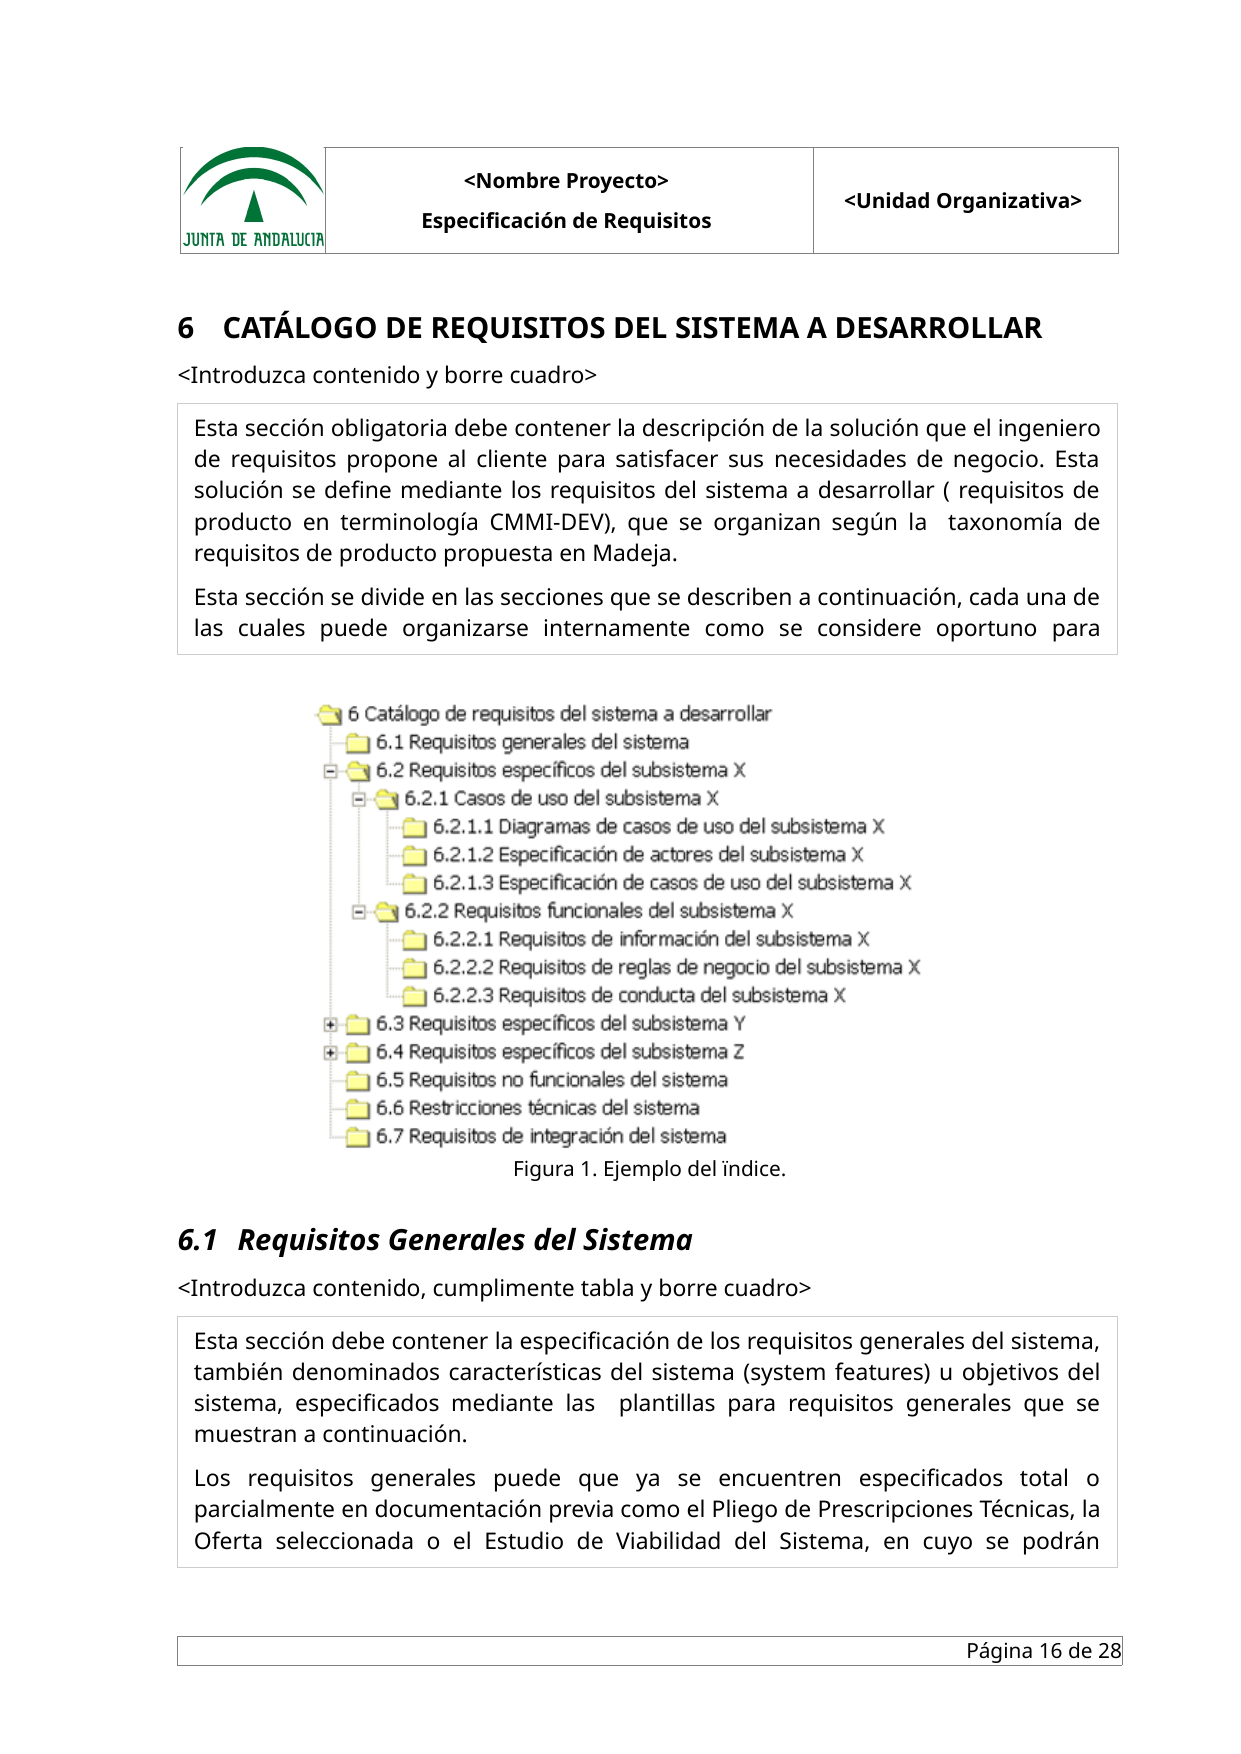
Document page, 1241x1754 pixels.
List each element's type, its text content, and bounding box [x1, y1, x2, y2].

text <Introduzca contenido y borre cuadro> [177, 359, 1122, 390]
text Esta sección obligatoria debe contener la descripción de la solución que el ingeniero de requisitos propone al cliente para satisfacer sus necesidades de negocio. Esta solución se define mediante los requisitos del sistema a desarrollar ( requisitos de producto en terminología CMMI-DEV), que se organizan según la taxonomía de requisitos de producto propuesta en Madeja. [194, 412, 1101, 568]
text <Introduzca contenido, cumplimente tabla y borre cuadro> [177, 1272, 1122, 1303]
text Esta sección se divide en las secciones que se describen a continuación, cada una de las cuales puede organizarse internamente como se considere oportuno para facilitar la legibilidad del documento, siendo la organización más habitual la división en los subsistemas descritos en la sección 5, en cuyo caso la estructura del índice para la sección sería la que puede verse en la siguiente figura. [194, 581, 1101, 646]
subtitle CATÁLOGO DE REQUISITOS DEL SISTEMA A DESARROLLAR [177, 307, 1122, 347]
text Figura 1. Ejemplo del ïndice. [177, 1154, 1122, 1182]
subtitle Requisitos Generales del Sistema [177, 1220, 1122, 1259]
text Los requisitos generales puede que ya se encuentren especificados total o parcialmente en documentación previa como el Pliego de Prescripciones Técnicas, la Oferta seleccionada o el Estudio de Viabilidad del Sistema, en cuyo se podrán reutilizar y se hará referencia a dichos documentos como fuente de los mismos. En el caso de que se considere necesario, los requisitos generales se podrán descomponer jerárquicamente para facilitar su comprensión. [194, 1462, 1101, 1559]
text Esta sección debe contener la especificación de los requisitos generales del sistema, también denominados características del sistema (system features) u objetivos del sistema, especificados mediante las plantillas para requisitos generales que se muestran a continuación. [194, 1325, 1101, 1450]
